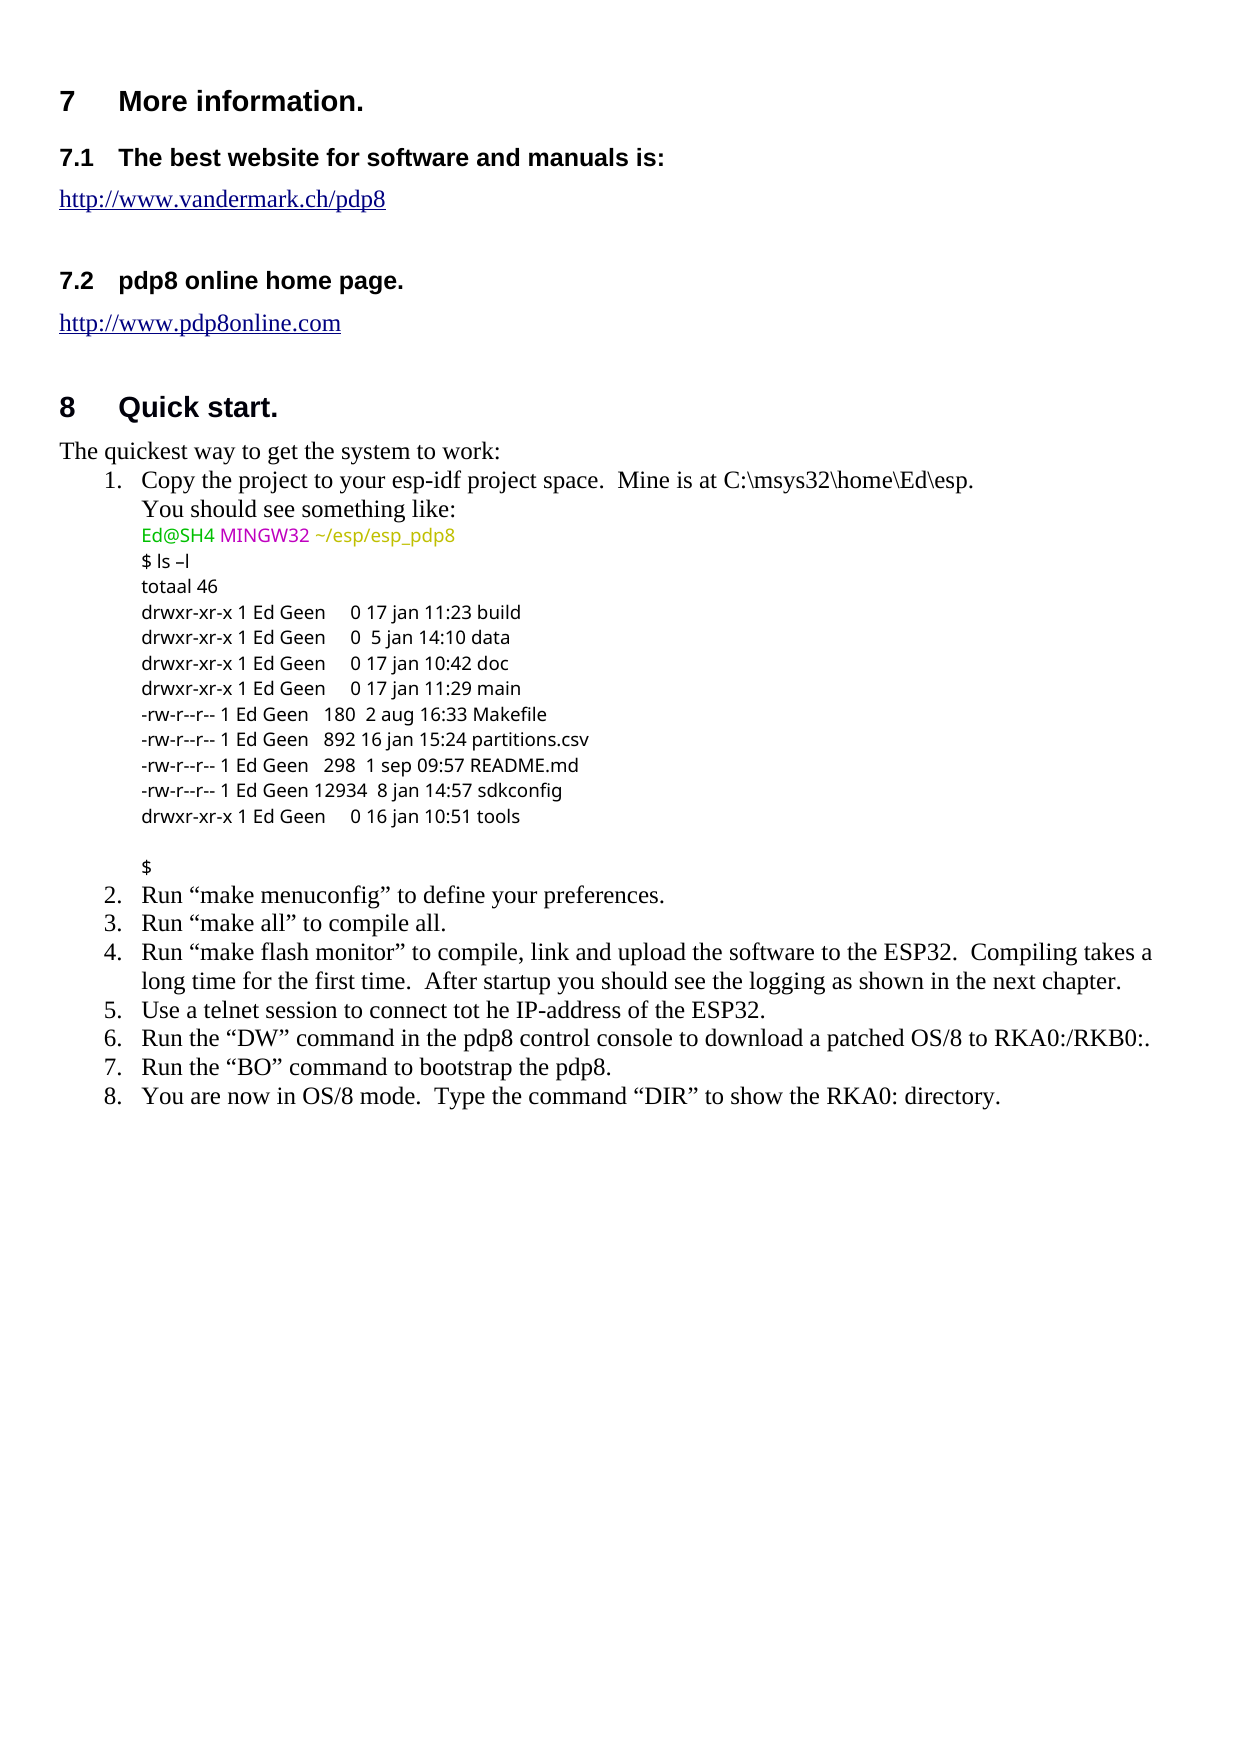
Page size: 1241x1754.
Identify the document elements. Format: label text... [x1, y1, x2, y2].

subtitle More information. [59, 84, 1181, 118]
text http://www.pdp8online.com [59, 308, 1181, 336]
list You are now in OS/8 mode. Type the command “DIR” to show the RKA0: directory. [103, 1081, 1181, 1110]
subtitle pdp8 online home page. [59, 266, 1181, 295]
list Run the “DW” command in the pdp8 control console to download a patched OS/8 to RKA0:/RKB0:. [103, 1023, 1181, 1052]
list Run “make all” to compile all. [103, 908, 1181, 937]
text The quickest way to get the system to work: [59, 436, 1181, 465]
list Copy the project to your esp-idf project space. Mine is at C:\msys32\home\Ed\esp. You should see something like: Ed@SH4 MINGW32 ~/esp/esp_pdp8 $ ls –l totaal 46 drwxr-xr-x 1 Ed Geen 0 17 jan 11:23 build drwxr-xr-x 1 Ed Geen 0 5 jan 14:10 data drwxr-xr-x 1 Ed Geen 0 17 jan 10:42 doc drwxr-xr-x 1 Ed Geen 0 17 jan 11:29 main -rw-r--r-- 1 Ed Geen 180 2 aug 16:33 Makefile -rw-r--r-- 1 Ed Geen 892 16 jan 15:24 partitions.csv -rw-r--r-- 1 Ed Geen 298 1 sep 09:57 README.md -rw-r--r-- 1 Ed Geen 12934 8 jan 14:57 sdkconfig drwxr-xr-x 1 Ed Geen 0 16 jan 10:51 tools $ [103, 465, 1181, 880]
list Run “make flash monitor” to compile, link and upload the software to the ESP32. Compiling takes a long time for the first time. After startup you should see the logging as shown in the next chapter. [103, 937, 1181, 995]
list Use a telnet session to connect tot he IP-address of the ESP32. [103, 995, 1181, 1023]
list Run the “BO” command to bootstrap the pdp8. [103, 1052, 1181, 1081]
subtitle Quick start. [59, 390, 1181, 424]
subtitle The best website for software and manuals is: [59, 143, 1181, 171]
text http://www.vandermark.ch/pdp8 [59, 184, 1181, 213]
list Run “make menuconfig” to define your preferences. [103, 880, 1181, 908]
